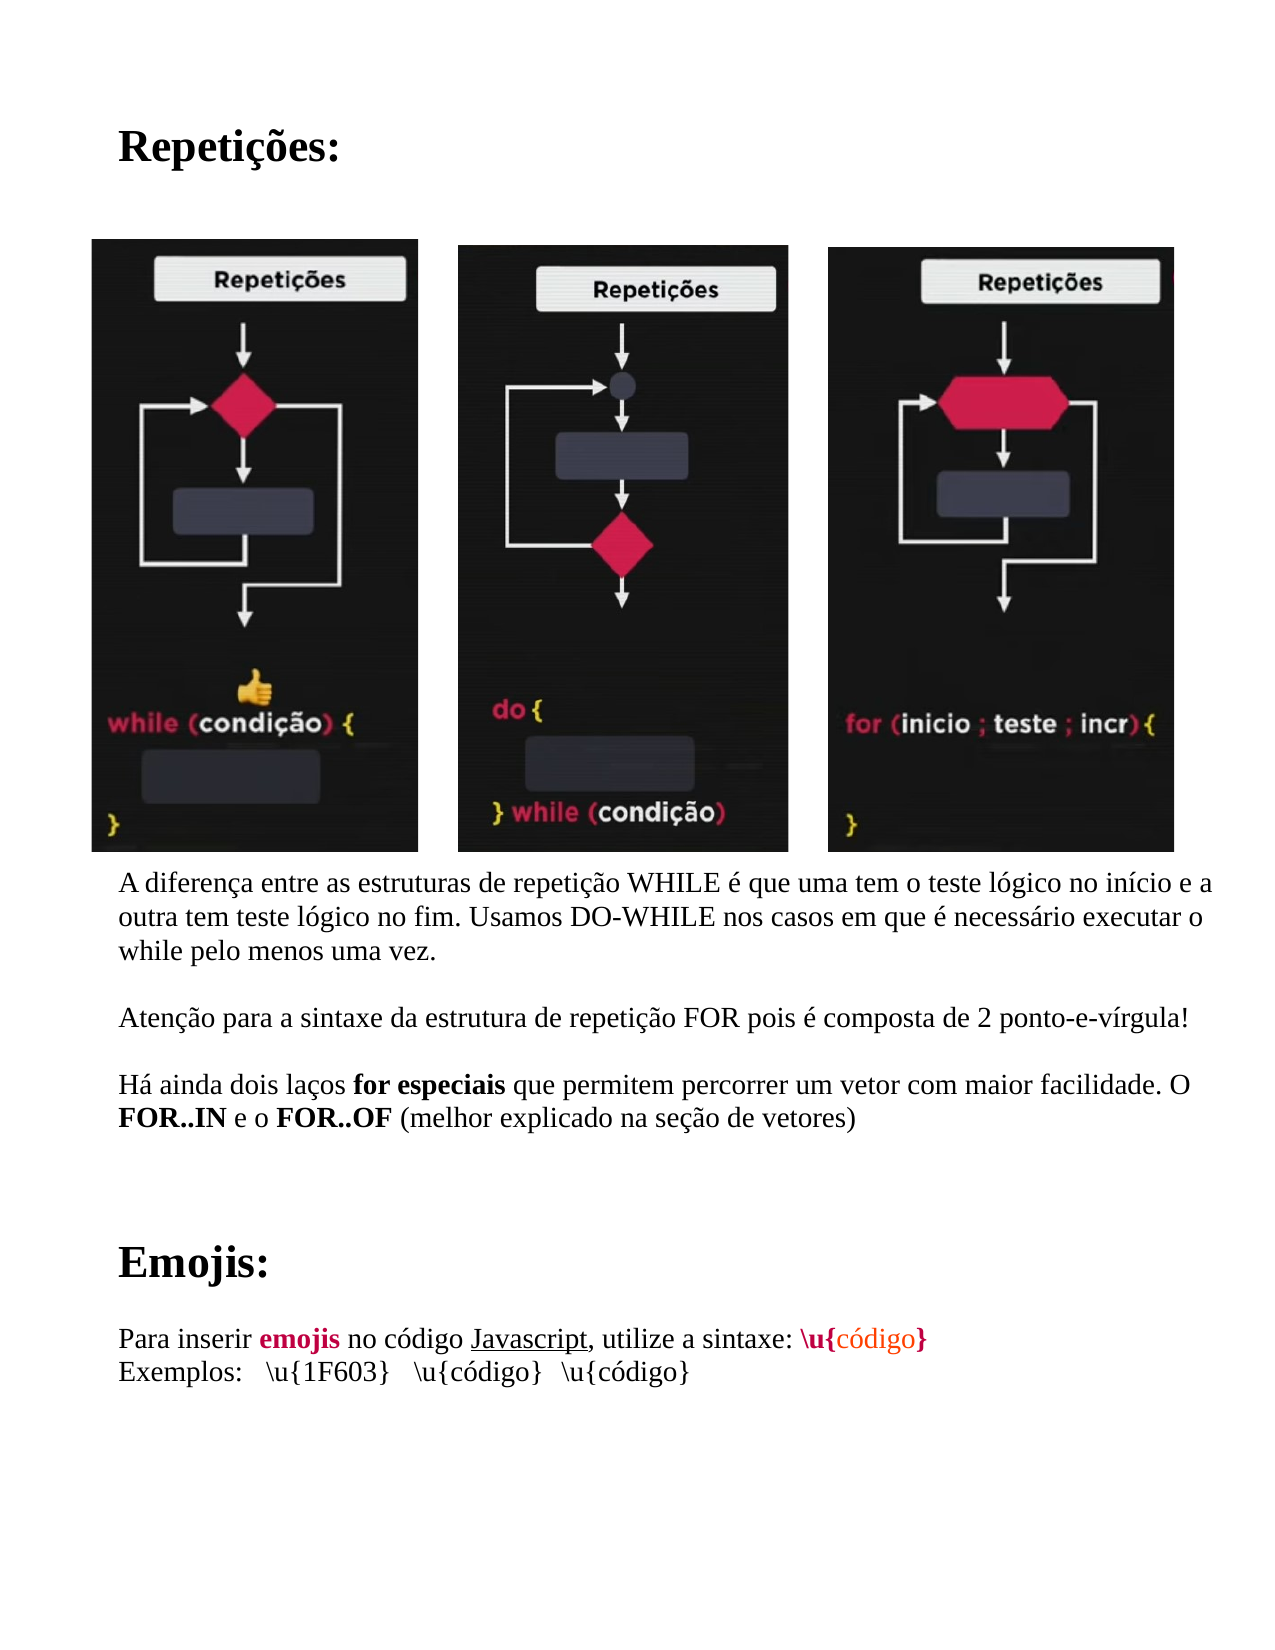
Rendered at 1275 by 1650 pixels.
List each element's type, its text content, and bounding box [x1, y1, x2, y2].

picture [458, 245, 789, 852]
picture [828, 247, 1175, 852]
text Atenção para a sintaxe da estrutura de repetição FOR pois é composta de 2 ponto-e-vírgula! [118, 1000, 1217, 1033]
text A diferença entre as estruturas de repetição WHILE é que uma tem o teste lógico no início e a outra tem teste lógico no fim. Usamos DO-WHILE nos casos em que é necessário executar o while pelo menos uma vez. [118, 866, 1217, 966]
picture [91, 239, 419, 852]
text Para inserir emojis no código Javascript, utilize a sintaxe: \u{código} [118, 1321, 1217, 1354]
text Exemplos: \u{1F603} \u{código} \u{código} [118, 1354, 1217, 1388]
text Repetições: [118, 118, 1217, 171]
text Emojis: [118, 1234, 1217, 1287]
text Há ainda dois laços for especiais que permitem percorrer um vetor com maior facilidade. O FOR..IN e o FOR..OF (melhor explicado na seção de vetores) [118, 1067, 1217, 1134]
